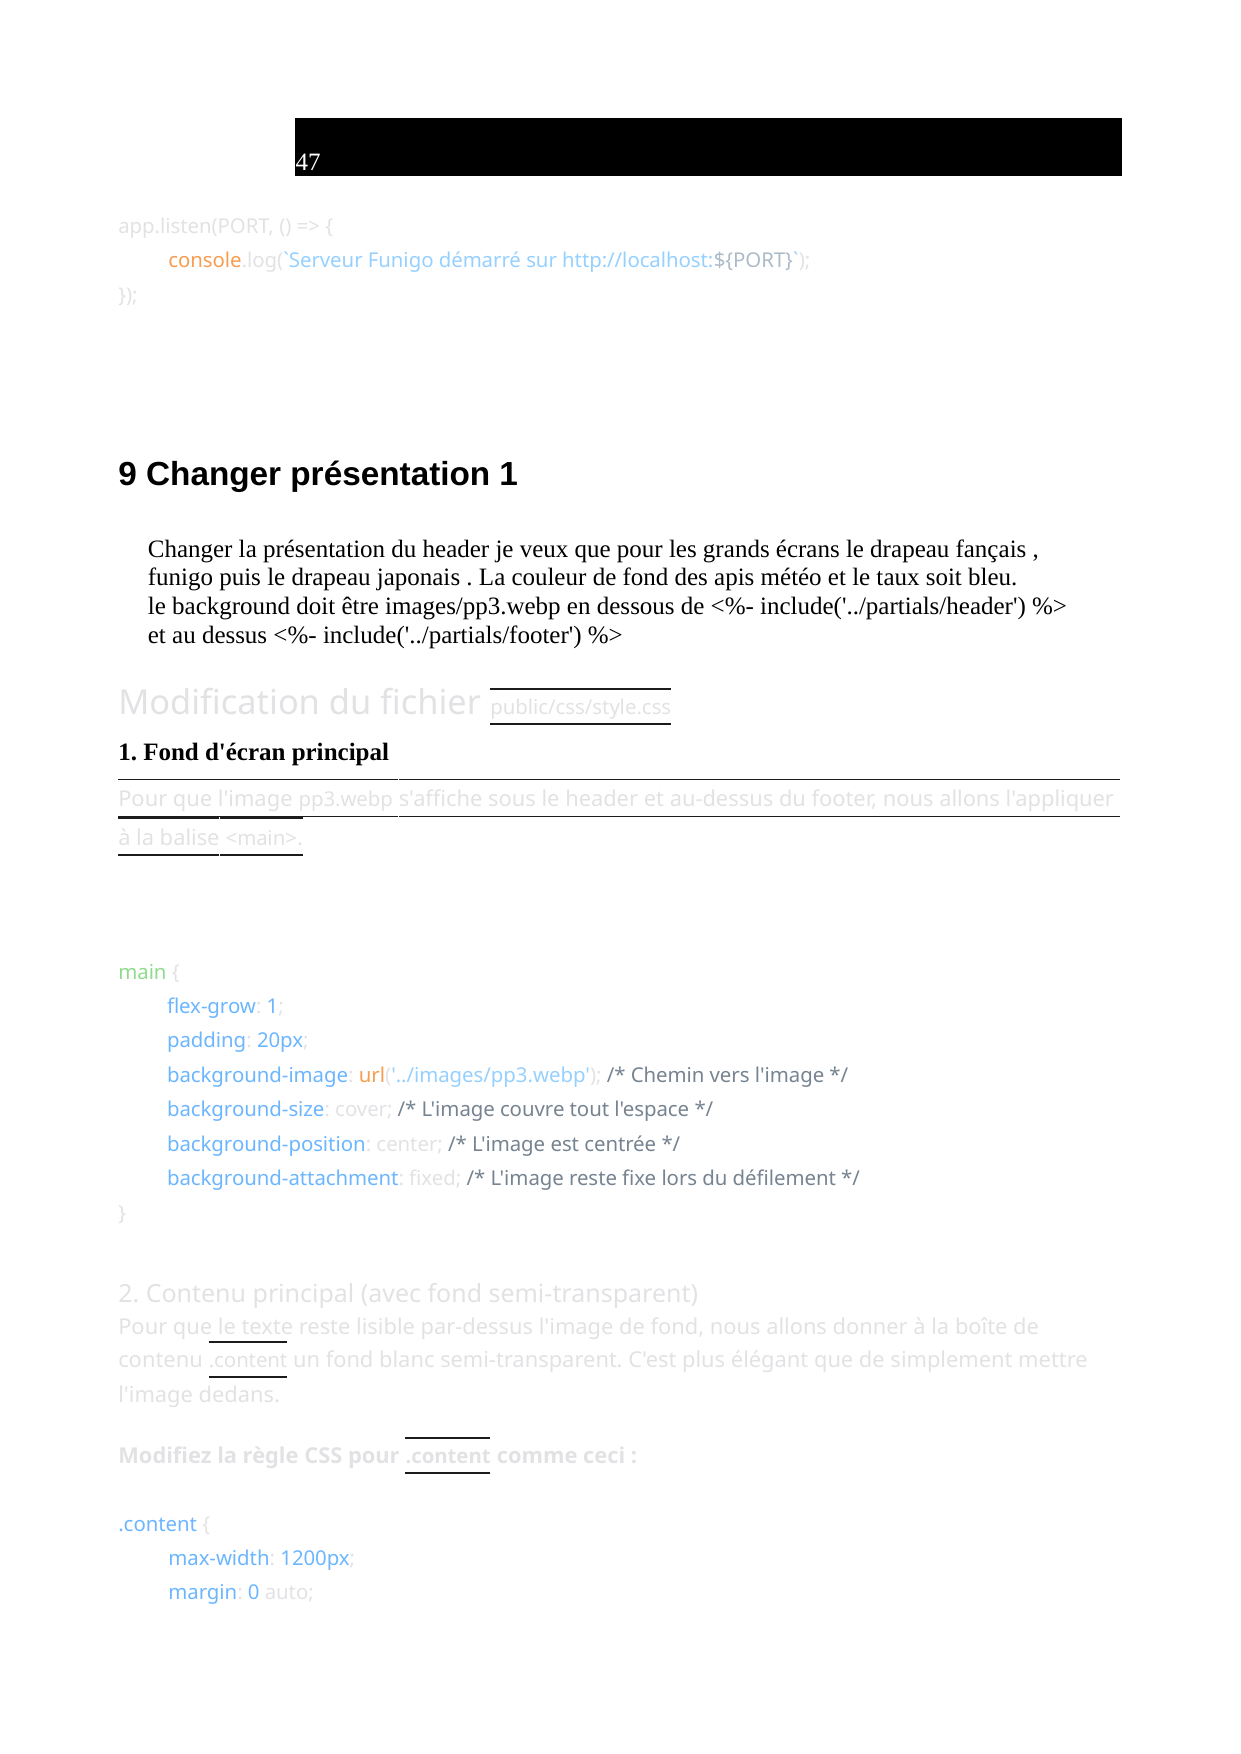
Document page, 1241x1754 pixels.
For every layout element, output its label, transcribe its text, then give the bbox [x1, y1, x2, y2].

text }); [118, 274, 1122, 308]
text padding: 20px; [118, 1020, 1122, 1054]
text background-image: url('../images/pp3.webp'); /* Chemin vers l'image */ [118, 1054, 1122, 1088]
text Changer la présentation du header je veux que pour les grands écrans le drapeau fançais , [148, 534, 1122, 562]
text et au dessus <%- include('../partials/footer') %> [148, 620, 1122, 649]
text le background doit être images/pp3.webp en dessous de <%- include('../partials/header') %> [148, 591, 1122, 620]
text background-attachment: fixed; /* L'image reste fixe lors du défilement */ [118, 1157, 1122, 1192]
text .content { [118, 1502, 1122, 1537]
text background-size: cover; /* L'image couvre tout l'espace */ [118, 1088, 1122, 1123]
subtitle Modification du fichier public/css/style.css [118, 677, 1122, 725]
text app.listen(PORT, () => { [118, 205, 1122, 239]
text margin: 0 auto; [118, 1571, 1122, 1606]
text funigo puis le drapeau japonais . La couleur de fond des apis météo et le taux soit bleu. [148, 562, 1122, 591]
text Pour que le texte reste lisible par-dessus l'image de fond, nous allons donner à la boîte de contenu .content un fond blanc semi-transparent. C'est plus élégant que de simplement mettre l'image dedans. [118, 1310, 1122, 1409]
text background-position: center; /* L'image est centrée */ [118, 1123, 1122, 1157]
subtitle 1. Fond d'écran principal [118, 737, 1122, 766]
text console.log(`Serveur Funigo démarré sur http://localhost:${PORT}`); [118, 239, 1122, 274]
text max-width: 1200px; [118, 1537, 1122, 1571]
subtitle 9 Changer présentation 1 [118, 454, 1122, 492]
text } [118, 1192, 1122, 1226]
text Pour que l'image pp3.webp s'affiche sous le header et au-dessus du footer, nous allons l'appliquer à la balise <main>. [118, 778, 1122, 856]
text flex-grow: 1; [118, 985, 1122, 1020]
text Modifiez la règle CSS pour .content comme ceci : [118, 1437, 1122, 1474]
subtitle 2. Contenu principal (avec fond semi-transparent) [118, 1272, 1122, 1310]
text main { [118, 951, 1122, 985]
